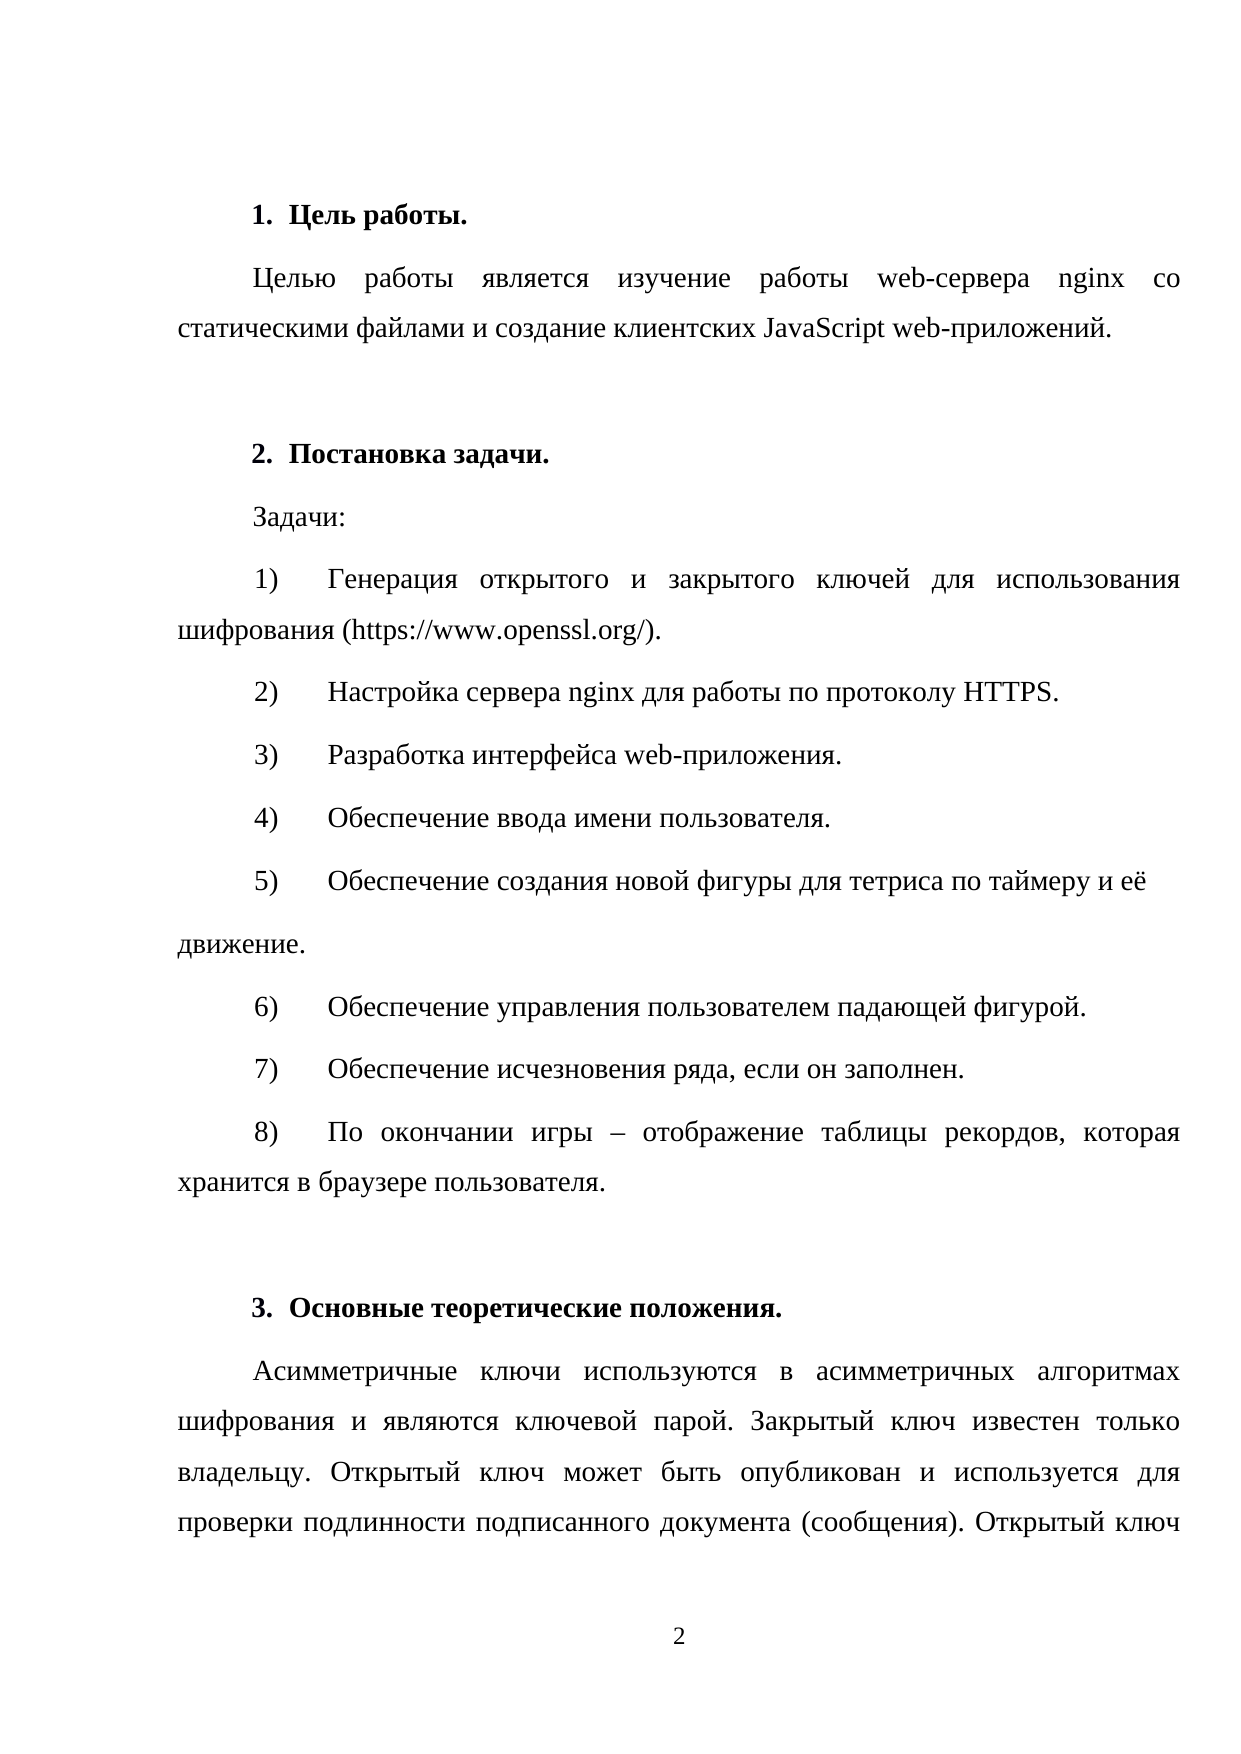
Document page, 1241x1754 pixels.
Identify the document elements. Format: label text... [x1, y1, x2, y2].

list Основные теоретические положения. [251, 1290, 1181, 1324]
list Генерация открытого и закрытого ключей для использования шифрования (https://www.openssl.org/). [177, 561, 1181, 645]
list Обеспечение управления пользователем падающей фигурой. [177, 989, 1181, 1022]
list Постановка задачи. [251, 436, 1181, 469]
list По окончании игры – отображение таблицы рекордов, которая хранится в браузере пользователя. [177, 1114, 1181, 1198]
list движение. [177, 926, 1181, 959]
list Обеспечение создания новой фигуры для тетриса по таймеру и её [177, 863, 1181, 897]
text Задачи: [177, 499, 1181, 532]
list Разработка интерфейса web-приложения. [177, 737, 1181, 771]
list Настройка сервера nginx для работы по протоколу HTTPS. [177, 674, 1181, 708]
text Асимметричные ключи используются в асимметричных алгоритмах шифрования и являются ключевой парой. Закрытый ключ известен только владельцу. Открытый ключ может быть опубликован и используется для проверки подлинности подписанного документа (сообщения). Открытый ключ [177, 1353, 1181, 1537]
list Цель работы. [251, 197, 1181, 231]
list Обеспечение исчезновения ряда, если он заполнен. [177, 1051, 1181, 1085]
text Целью работы является изучение работы web-сервера nginx со статическими файлами и создание клиентских JavaScript web-приложений. [177, 260, 1181, 344]
list Обеспечение ввода имени пользователя. [177, 800, 1181, 834]
